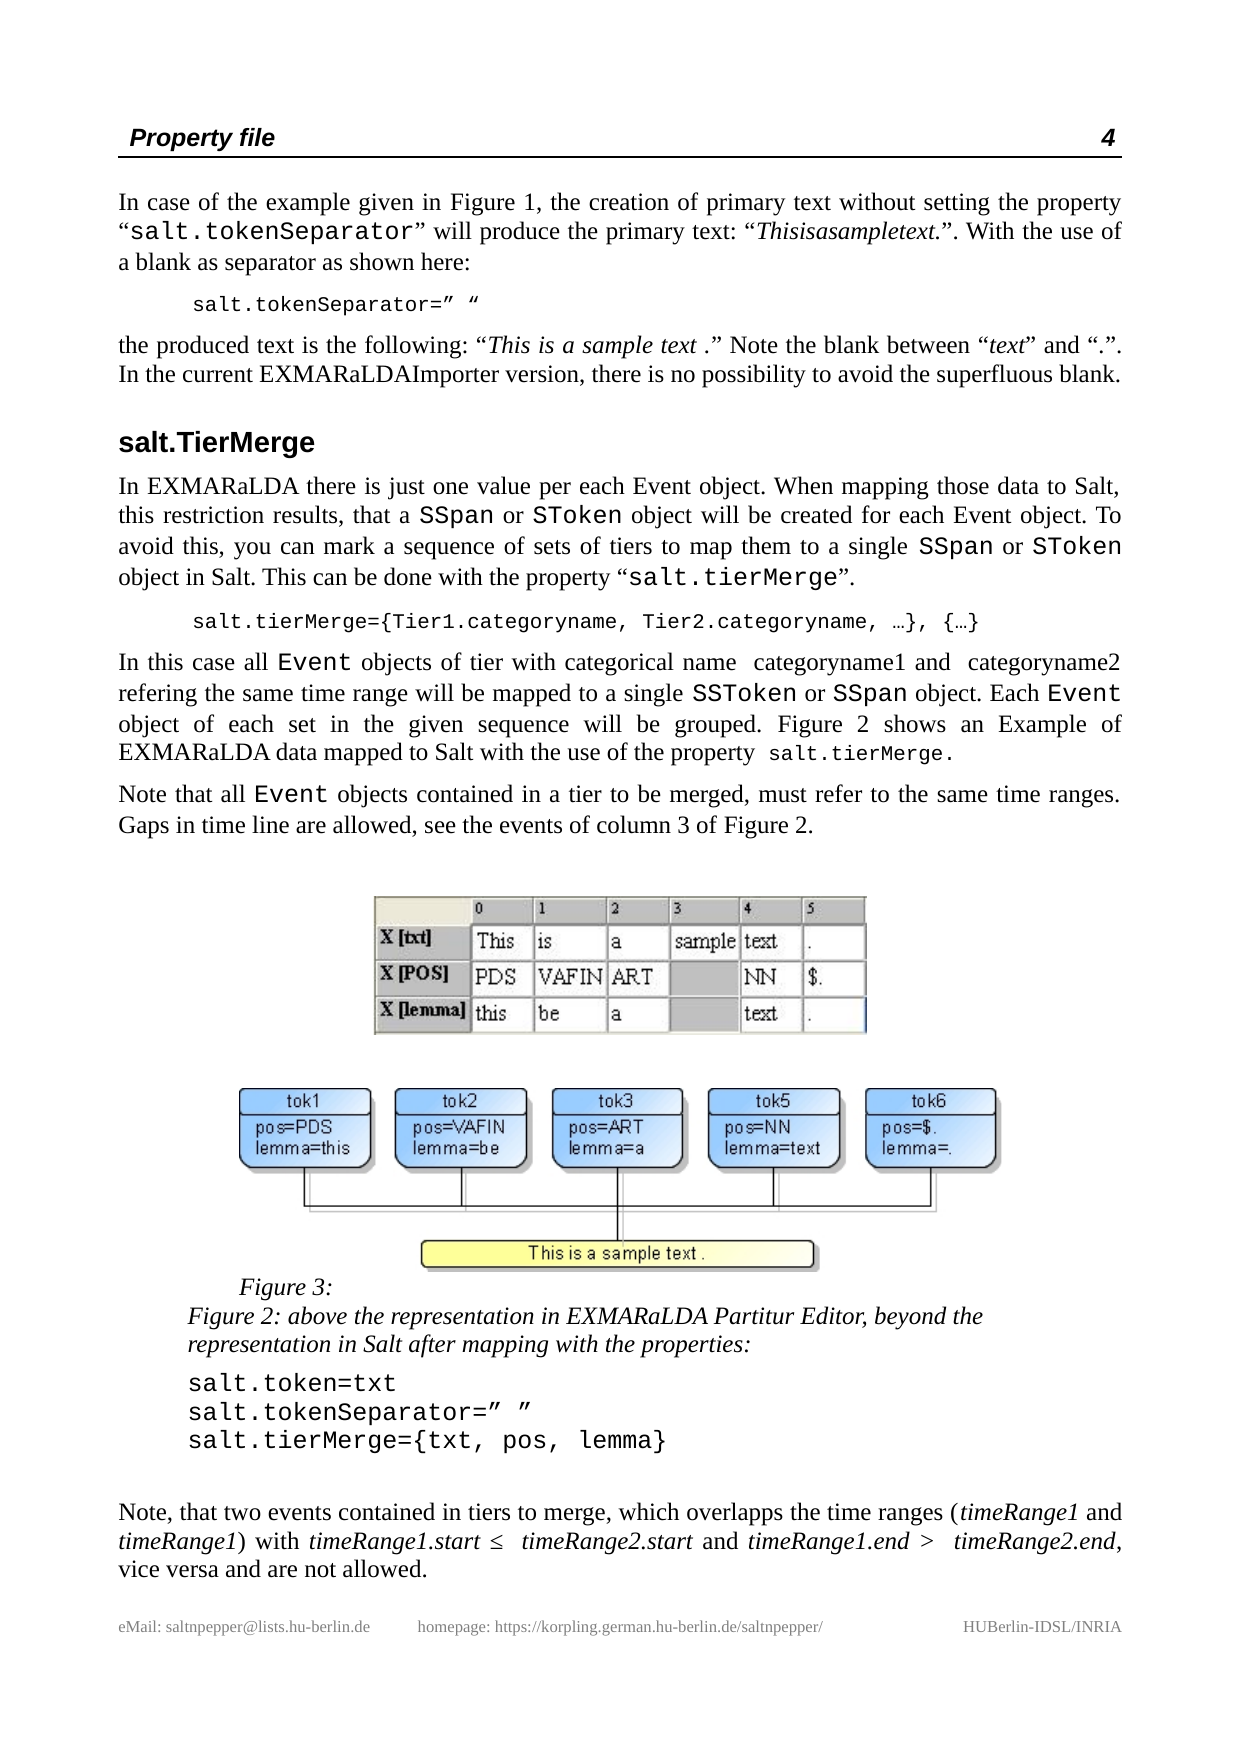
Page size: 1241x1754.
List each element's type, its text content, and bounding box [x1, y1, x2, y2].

text salt.tierMerge={txt, pos, lemma} [187, 1427, 1053, 1456]
text salt.tokenSeparator=” ” [187, 1399, 1053, 1427]
text In EXMARaLDA there is just one value per each Event object. When mapping those data to Salt, this restriction results, that a SSpan or SToken object will be created for each Event object. To avoid this, you can mark a sequence of sets of tiers to map them to a single SSpan or SToken object in Salt. This can be done with the property “salt.tierMerge”. [118, 471, 1122, 592]
subtitle salt.TierMerge [118, 425, 1122, 459]
text Note that all Event objects contained in a tier to be merged, must refer to the same time ranges. Gaps in time line are allowed, see the events of column 3 of Figure 2. [118, 779, 1122, 839]
text salt.token=txt [187, 1371, 1053, 1399]
picture [239, 1088, 1002, 1272]
text salt.tokenSeparator=” “ [118, 288, 1122, 318]
text Figure 3: [239, 1272, 1001, 1301]
text In this case all Event objects of tier with categorical name categoryname1 and categoryname2 refering the same time range will be mapped to a single SSToken or SSpan object. Each Event object of each set in the given sequence will be grouped. Figure 2 shows an Example of EXMARaLDA data mapped to Salt with the use of the property salt.tierMerge. [118, 647, 1122, 767]
text Note, that two events contained in tiers to merge, which overlapps the time ranges (timeRange1 and timeRange1) with timeRange1.start ≤ timeRange2.start and timeRange1.end > timeRange2.end, vice versa and are not allowed. [118, 1497, 1122, 1583]
picture [373, 896, 867, 1035]
text the produced text is the following: “This is a sample text .” Note the blank between “text” and “.”. In the current EXMARaLDAImporter version, there is no possibility to avoid the superfluous blank. [118, 330, 1122, 388]
text In case of the example given in Figure 1, the creation of primary text without setting the property “salt.tokenSeparator” will produce the primary text: “Thisisasampletext.”. With the use of a blank as separator as shown here: [118, 187, 1122, 276]
text Figure 2: above the representation in EXMARaLDA Partitur Editor, beyond the representation in Salt after mapping with the properties: [187, 1076, 1053, 1358]
text salt.tierMerge={Tier1.categoryname, Tier2.categoryname, …}, {…} [118, 605, 1122, 634]
